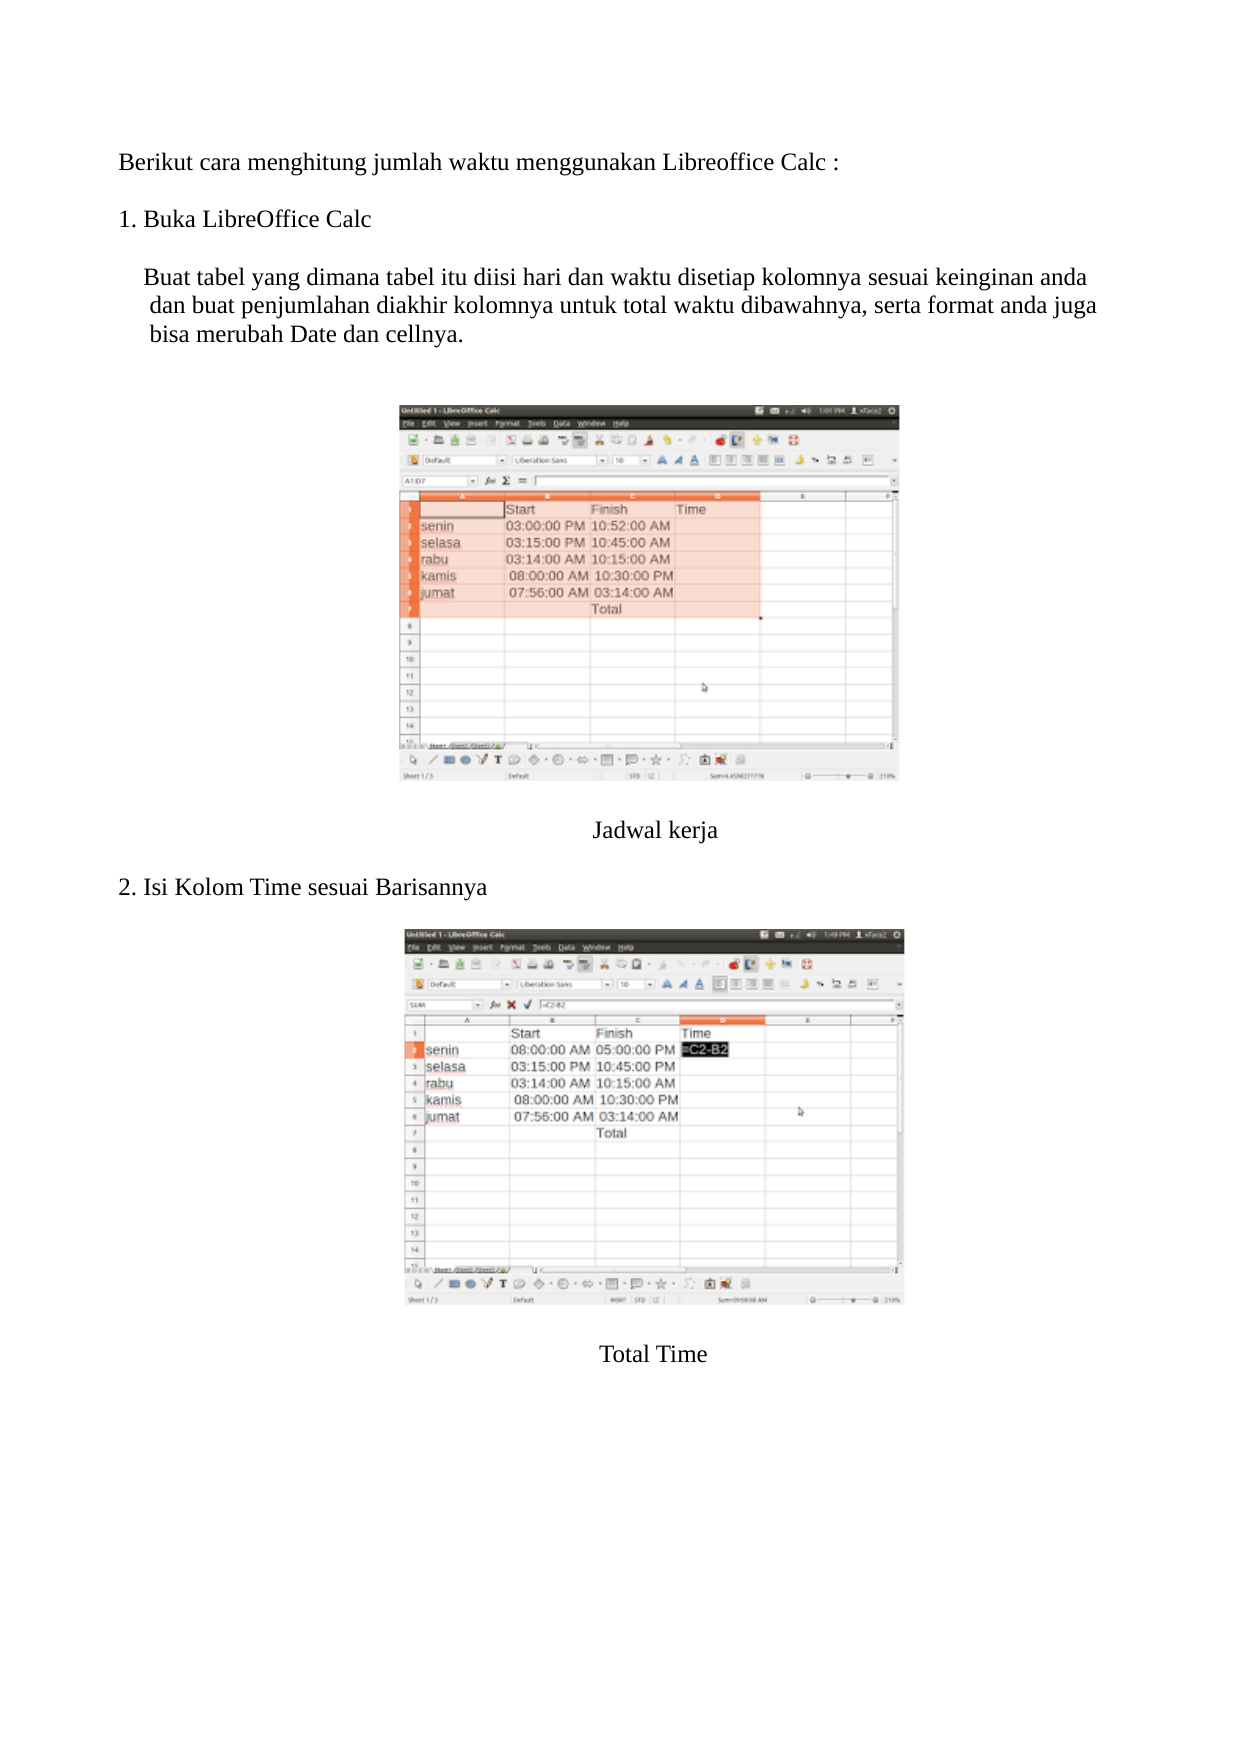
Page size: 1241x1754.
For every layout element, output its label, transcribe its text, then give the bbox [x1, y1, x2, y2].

text bisa merubah Date dan cellnya. [118, 319, 1122, 348]
text Total Time [118, 1339, 1122, 1368]
text Buat tabel yang dimana tabel itu diisi hari dan waktu disetiap kolomnya sesuai keinginan anda [118, 262, 1122, 291]
text Berikut cara menghitung jumlah waktu menggunakan Libreoffice Calc : [118, 147, 1122, 176]
text Jadwal kerja [118, 786, 1122, 843]
text 2. Isi Kolom Time sesuai Barisannya [118, 872, 1122, 901]
text 1. Buka LibreOffice Calc [118, 204, 1122, 233]
text dan buat penjumlahan diakhir kolomnya untuk total waktu dibawahnya, serta format anda juga [118, 291, 1122, 319]
picture [399, 405, 900, 781]
picture [404, 929, 905, 1305]
